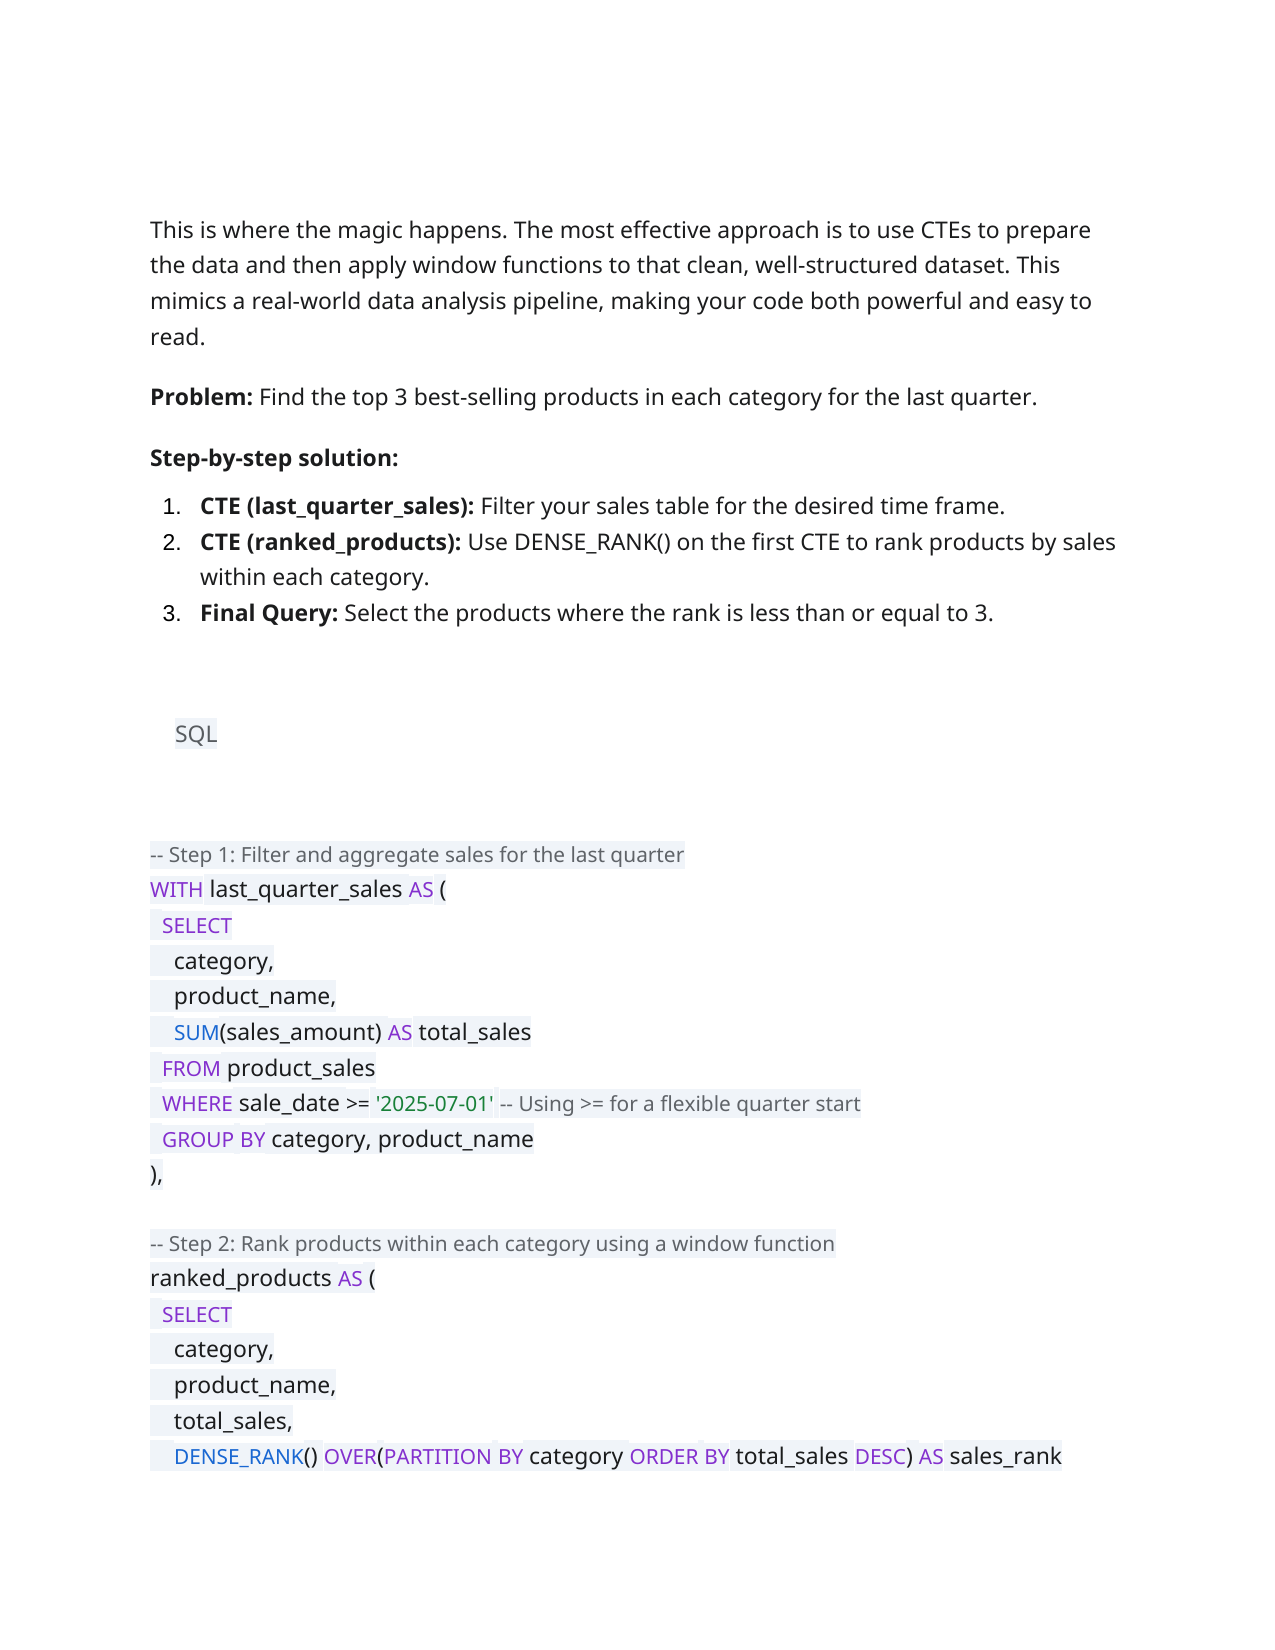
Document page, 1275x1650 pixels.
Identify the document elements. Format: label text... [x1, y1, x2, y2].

text -- Step 1: Filter and aggregate sales for the last quarter WITH last_quarter_sales AS ( SELECT category, product_name, SUM(sales_amount) AS total_sales FROM product_sales WHERE sale_date >= '2025-07-01' -- Using >= for a flexible quarter start GROUP BY category, product_name ), -- Step 2: Rank products within each category using a window function ranked_products AS ( SELECT category, product_name, total_sales, DENSE_RANK() OVER(PARTITION BY category ORDER BY total_sales DESC) AS sales_rank [150, 841, 1125, 1471]
text This is where the magic happens. The most effective approach is to use CTEs to prepare the data and then apply window functions to that clean, well-structured dataset. This mimics a real-world data analysis pipeline, making your code both powerful and easy to read. [150, 214, 1125, 352]
list CTE (last_quarter_sales): Filter your sales table for the desired time frame. [162, 490, 1125, 521]
list Final Query: Select the products where the rank is less than or equal to 3. [162, 597, 1125, 628]
text Problem: Find the top 3 best-selling products in each category for the last quarter. [150, 381, 1125, 412]
list CTE (ranked_products): Use DENSE_RANK() on the first CTE to rank products by sales within each category. [162, 526, 1125, 592]
text SQL [175, 718, 1112, 749]
text Step-by-step solution: [150, 442, 1125, 473]
